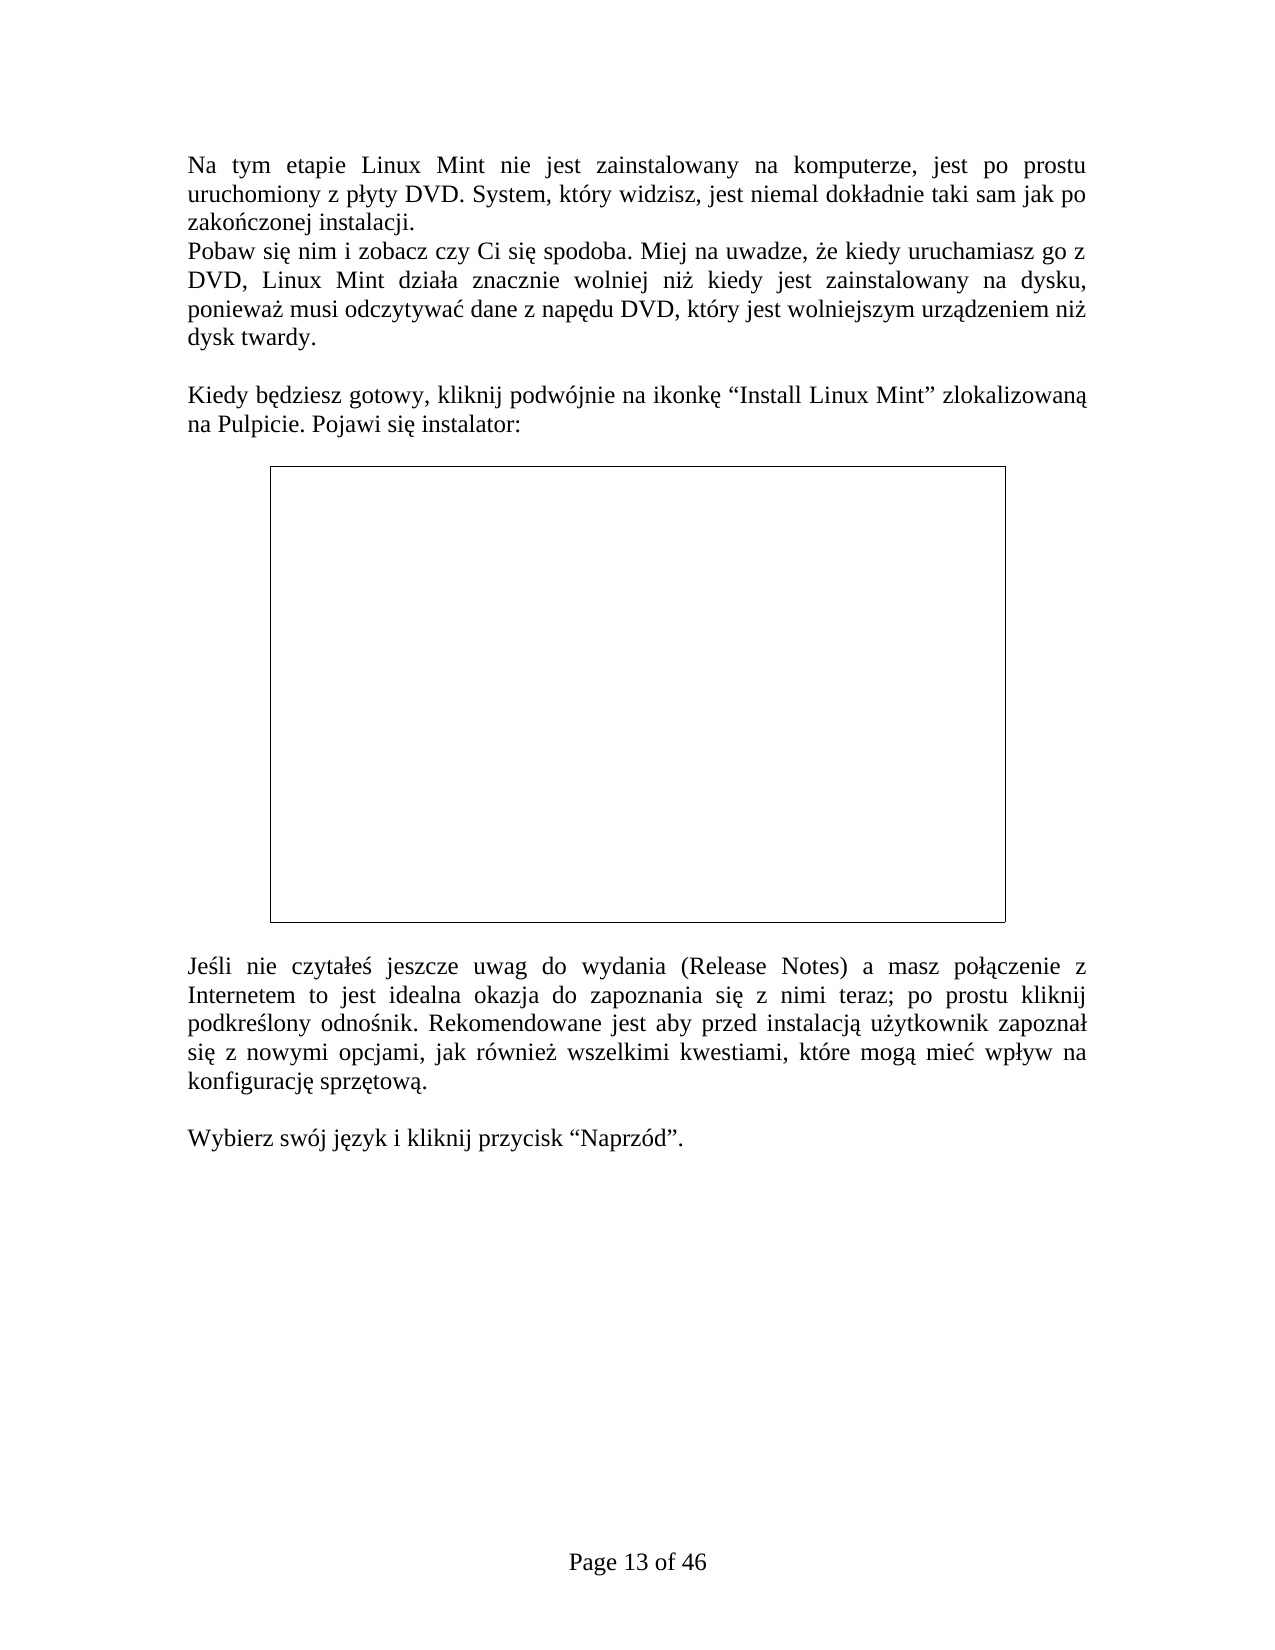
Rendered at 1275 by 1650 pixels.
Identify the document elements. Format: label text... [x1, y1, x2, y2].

text Jeśli nie czytałeś jeszcze uwag do wydania (Release Notes) a masz połączenie z Internetem to jest idealna okazja do zapoznania się z nimi teraz; po prostu kliknij podkreślony odnośnik. Rekomendowane jest aby przed instalacją użytkownik zapoznał się z nowymi opcjami, jak również wszelkimi kwestiami, które mogą mieć wpływ na konfigurację sprzętową. [187, 951, 1087, 1095]
text Wybierz swój język i kliknij przycisk “Naprzód”. [187, 1123, 1087, 1152]
text Kiedy będziesz gotowy, kliknij podwójnie na ikonkę “Install Linux Mint” zlokalizowaną na Pulpicie. Pojawi się instalator: [187, 380, 1087, 437]
text Pobaw się nim i zobacz czy Ci się spodoba. Miej na uwadze, że kiedy uruchamiasz go z DVD, Linux Mint działa znacznie wolniej niż kiedy jest zainstalowany na dysku, ponieważ musi odczytywać dane z napędu DVD, który jest wolniejszym urządzeniem niż dysk twardy. [187, 236, 1087, 351]
text Na tym etapie Linux Mint nie jest zainstalowany na komputerze, jest po prostu uruchomiony z płyty DVD. System, który widzisz, jest niemal dokładnie taki sam jak po zakończonej instalacji. [187, 150, 1087, 236]
